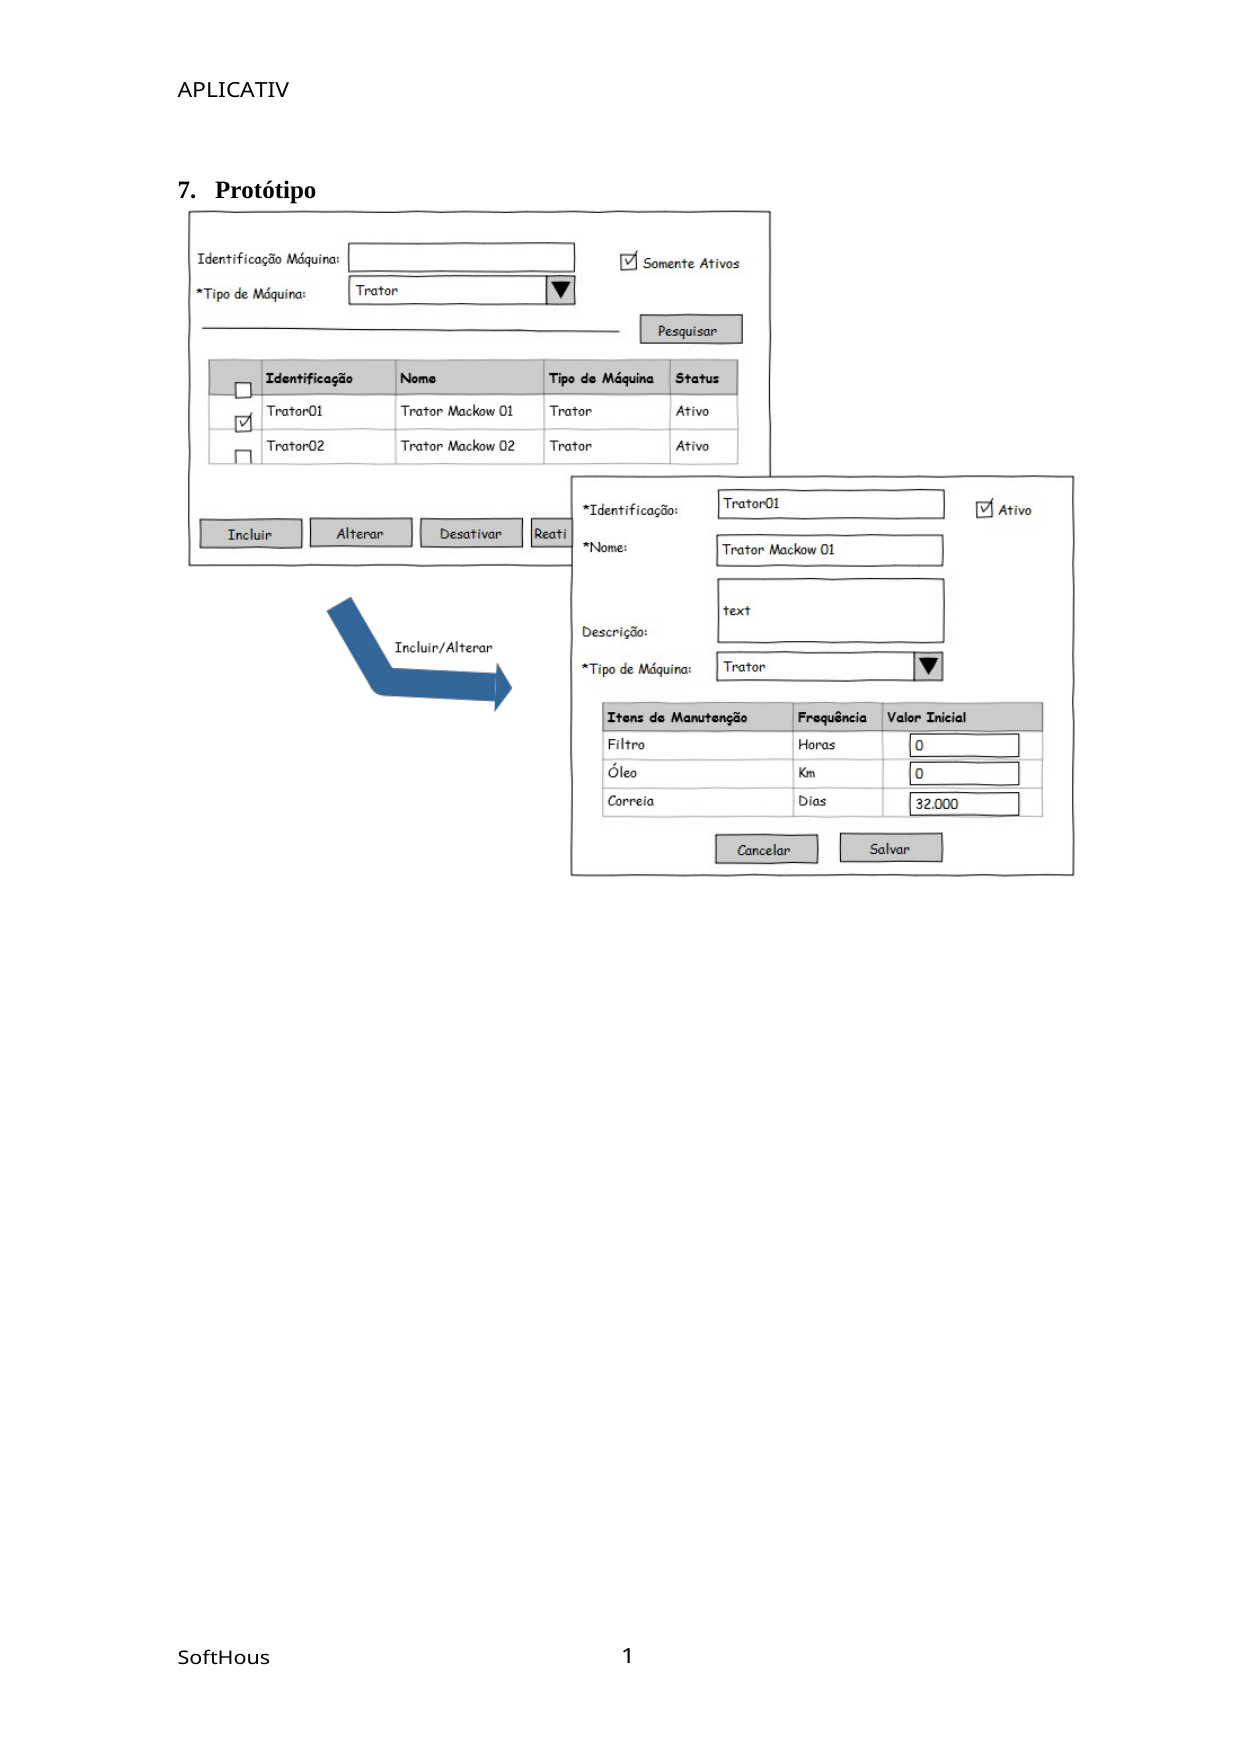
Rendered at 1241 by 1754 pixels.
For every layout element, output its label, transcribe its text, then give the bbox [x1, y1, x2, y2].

picture [177, 204, 1079, 880]
subtitle Protótipo [177, 175, 1221, 204]
